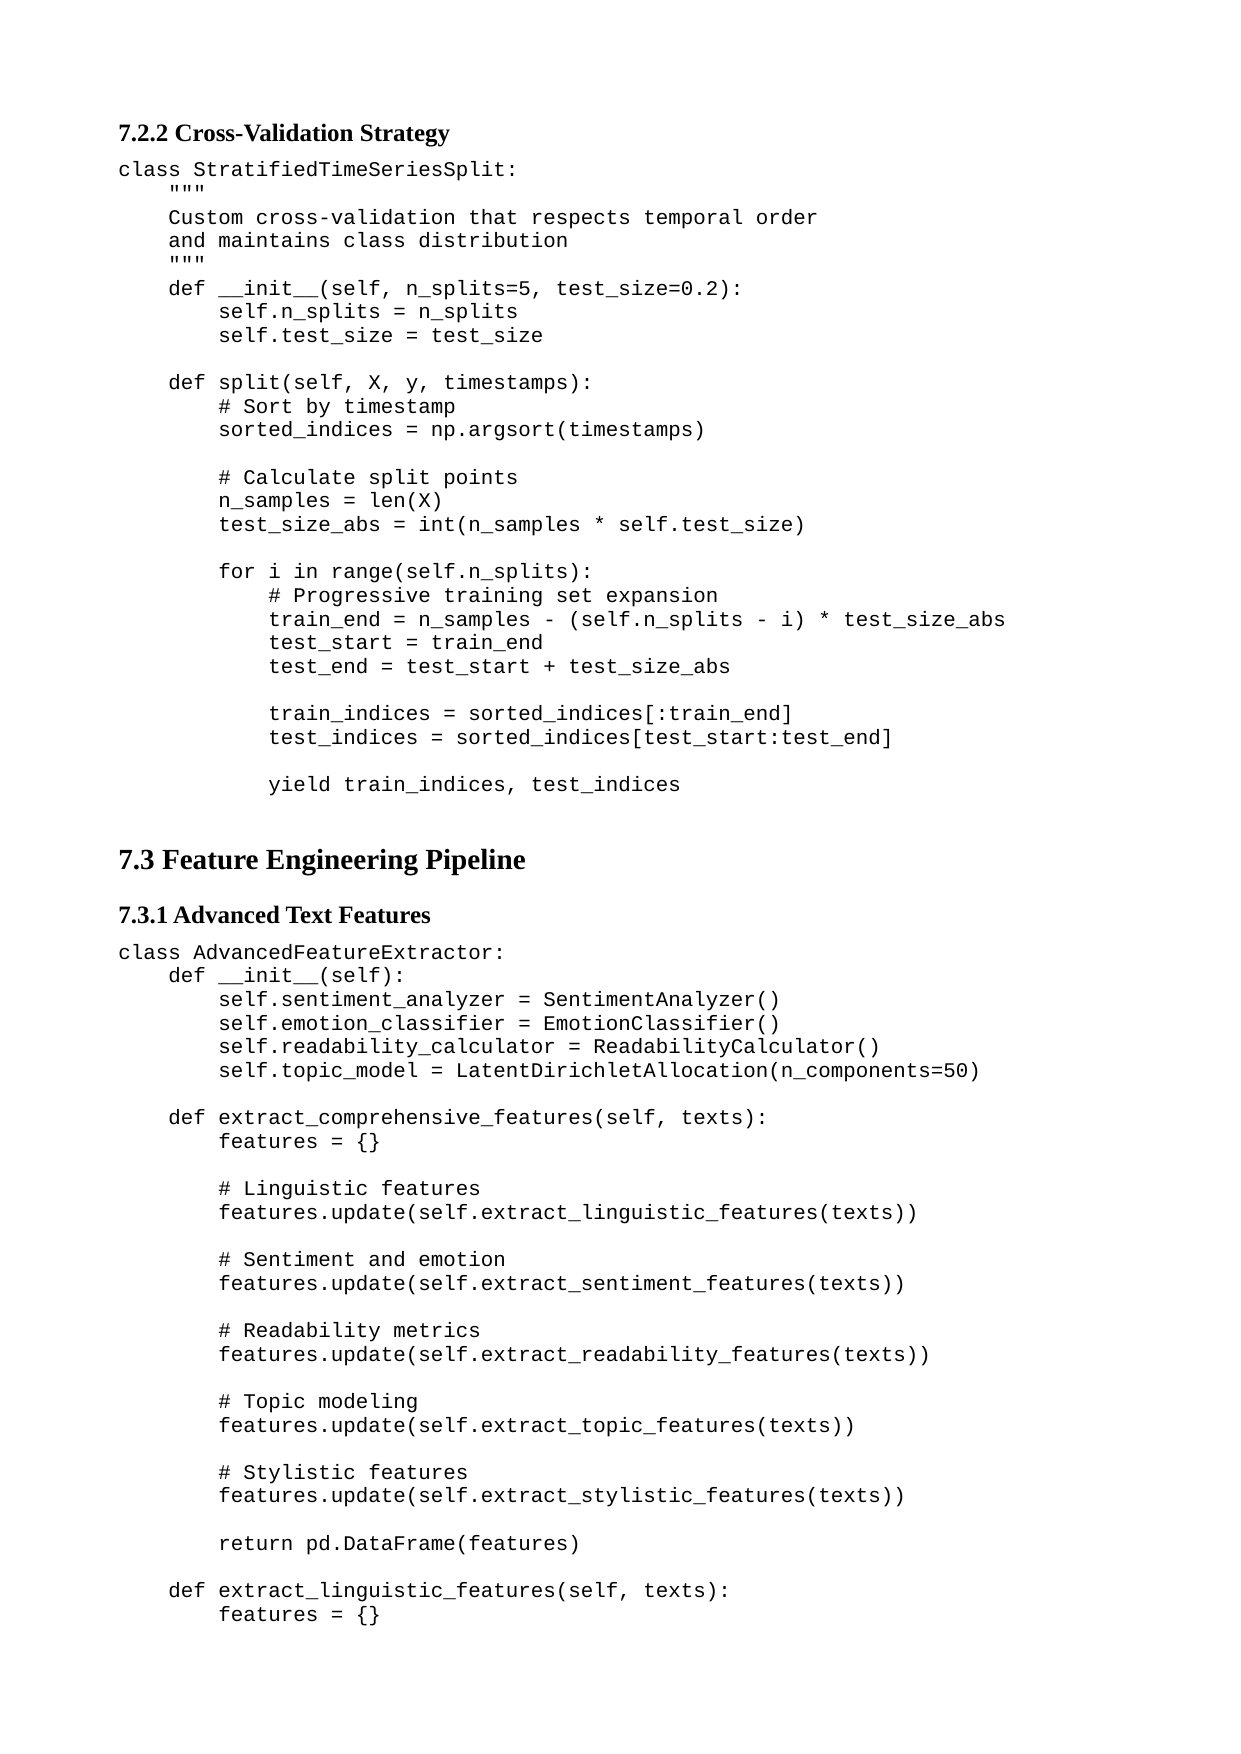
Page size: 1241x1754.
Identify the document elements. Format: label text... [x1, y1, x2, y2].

text self.emotion_classifier = EmotionClassifier() [118, 1013, 1122, 1036]
text yield train_indices, test_indices [118, 774, 1122, 798]
text # Stylistic features [118, 1462, 1122, 1486]
subtitle 7.3.1 Advanced Text Features [118, 900, 1122, 929]
text self.topic_model = LatentDirichletAllocation(n_components=50) [118, 1060, 1122, 1083]
text features.update(self.extract_linguistic_features(texts)) [118, 1202, 1122, 1225]
text # Readability metrics [118, 1320, 1122, 1344]
text def __init__(self, n_splits=5, test_size=0.2): [118, 278, 1122, 301]
text for i in range(self.n_splits): [118, 561, 1122, 585]
text class AdvancedFeatureExtractor: [118, 942, 1122, 965]
text self.test_size = test_size [118, 325, 1122, 348]
text class StratifiedTimeSeriesSplit: [118, 159, 1122, 183]
text Custom cross-validation that respects temporal order [118, 207, 1122, 230]
text test_size_abs = int(n_samples * self.test_size) [118, 514, 1122, 538]
subtitle 7.2.2 Cross-Validation Strategy [118, 118, 1122, 147]
text # Calculate split points [118, 467, 1122, 490]
text train_end = n_samples - (self.n_splits - i) * test_size_abs [118, 609, 1122, 632]
text # Linguistic features [118, 1178, 1122, 1202]
subtitle 7.3 Feature Engineering Pipeline [118, 842, 1122, 875]
text # Sentiment and emotion [118, 1249, 1122, 1273]
text # Topic modeling [118, 1391, 1122, 1414]
text return pd.DataFrame(features) [118, 1533, 1122, 1556]
text features.update(self.extract_readability_features(texts)) [118, 1344, 1122, 1367]
text self.n_splits = n_splits [118, 301, 1122, 325]
text sorted_indices = np.argsort(timestamps) [118, 419, 1122, 443]
text """ [118, 183, 1122, 207]
text """ [118, 254, 1122, 278]
text features.update(self.extract_stylistic_features(texts)) [118, 1486, 1122, 1509]
text test_end = test_start + test_size_abs [118, 656, 1122, 679]
text test_start = train_end [118, 632, 1122, 656]
text def split(self, X, y, timestamps): [118, 372, 1122, 396]
text # Sort by timestamp [118, 396, 1122, 419]
text train_indices = sorted_indices[:train_end] [118, 703, 1122, 727]
text def __init__(self): [118, 965, 1122, 989]
text n_samples = len(X) [118, 490, 1122, 514]
text features = {} [118, 1604, 1122, 1627]
text test_indices = sorted_indices[test_start:test_end] [118, 727, 1122, 751]
text def extract_linguistic_features(self, texts): [118, 1580, 1122, 1604]
text features = {} [118, 1131, 1122, 1154]
text self.sentiment_analyzer = SentimentAnalyzer() [118, 989, 1122, 1013]
text self.readability_calculator = ReadabilityCalculator() [118, 1036, 1122, 1060]
text def extract_comprehensive_features(self, texts): [118, 1107, 1122, 1131]
text features.update(self.extract_sentiment_features(texts)) [118, 1273, 1122, 1296]
text # Progressive training set expansion [118, 585, 1122, 609]
text and maintains class distribution [118, 230, 1122, 254]
text features.update(self.extract_topic_features(texts)) [118, 1414, 1122, 1438]
